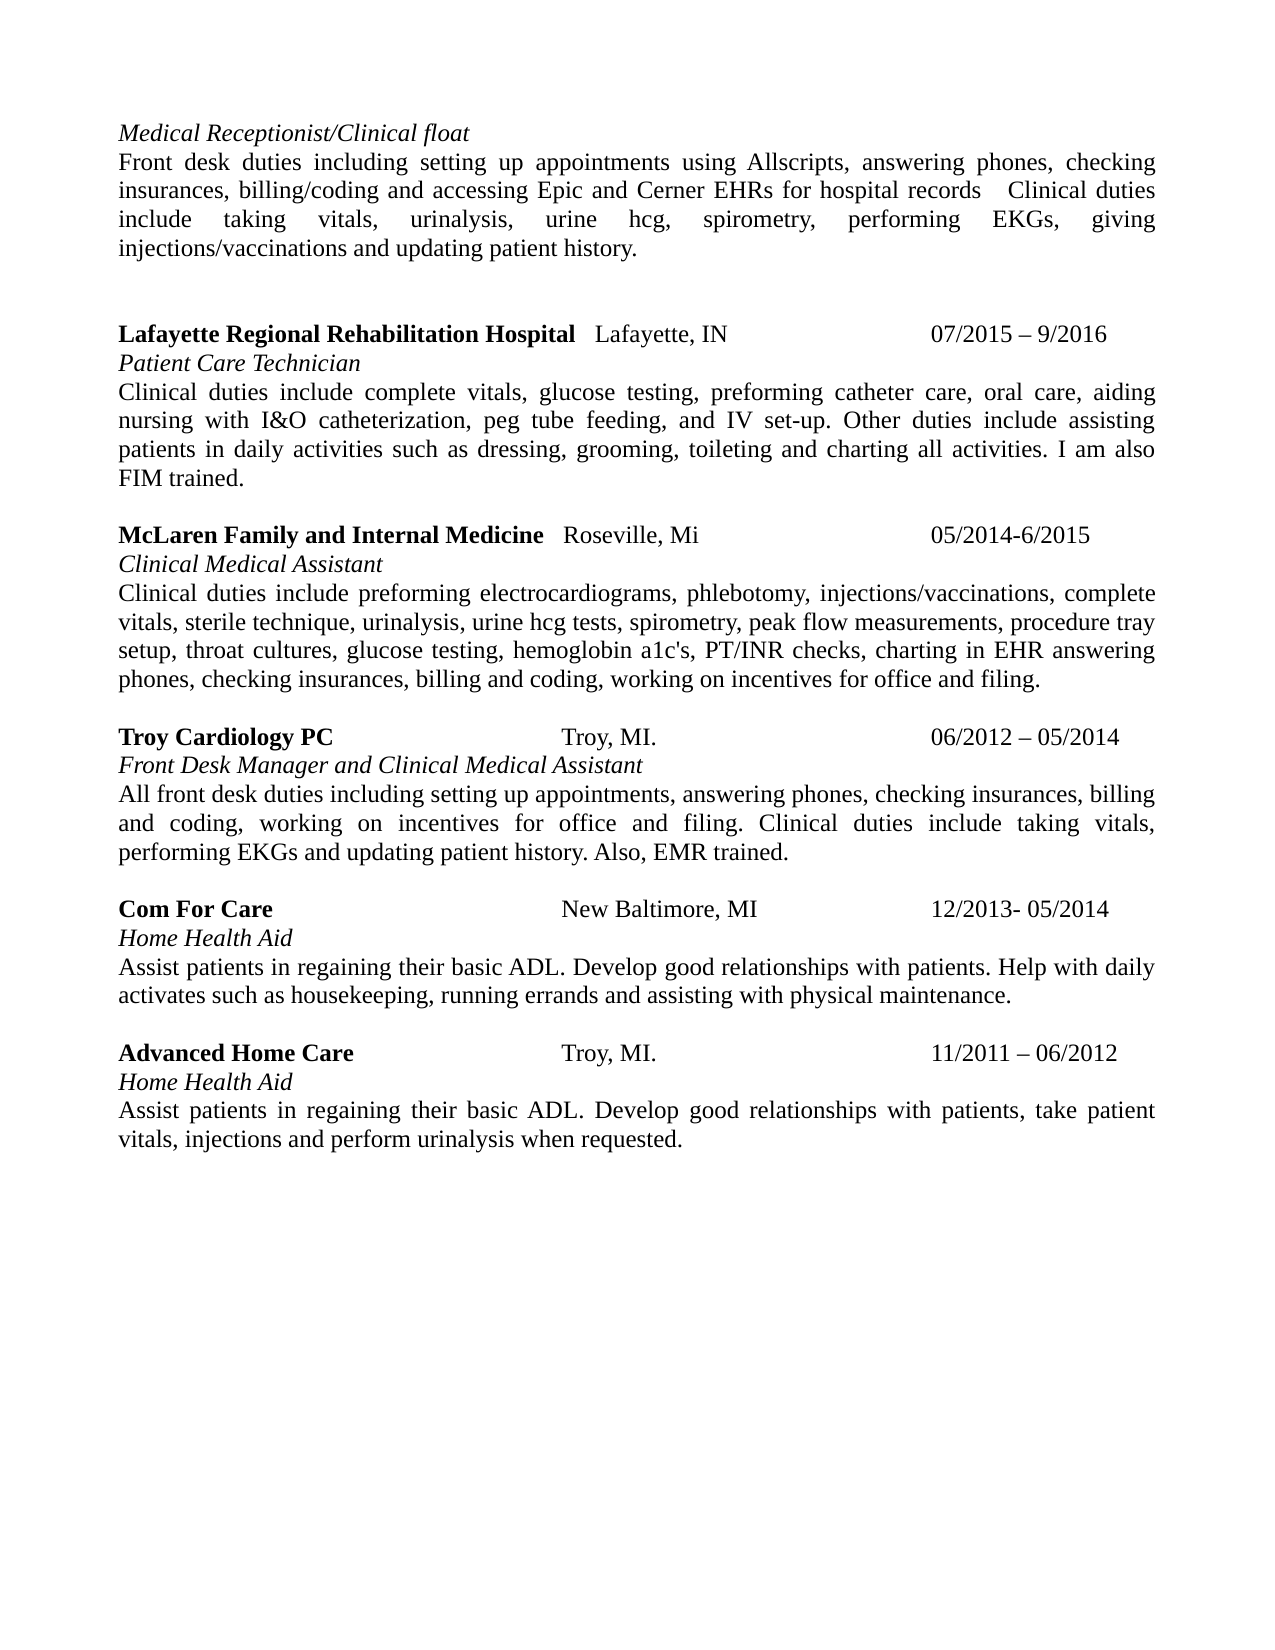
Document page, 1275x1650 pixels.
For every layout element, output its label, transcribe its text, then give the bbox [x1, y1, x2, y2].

text Advanced Home Care Troy, MI. 11/2011 – 06/2012 [118, 1038, 1157, 1067]
text McLaren Family and Internal Medicine Roseville, Mi 05/2014-6/2015 [118, 521, 1157, 549]
text Assist patients in regaining their basic ADL. Develop good relationships with patients, take patient vitals, injections and perform urinalysis when requested. [118, 1096, 1157, 1153]
text Front Desk Manager and Clinical Medical Assistant [118, 751, 1157, 779]
text Lafayette Regional Rehabilitation Hospital Lafayette, IN 07/2015 – 9/2016 [118, 319, 1157, 348]
text Assist patients in regaining their basic ADL. Develop good relationships with patients. Help with daily activates such as housekeeping, running errands and assisting with physical maintenance. [118, 952, 1157, 1009]
text Troy Cardiology PC Troy, MI. 06/2012 – 05/2014 [118, 722, 1157, 751]
text Home Health Aid [118, 923, 1157, 952]
text All front desk duties including setting up appointments, answering phones, checking insurances, billing and coding, working on incentives for office and filing. Clinical duties include taking vitals, performing EKGs and updating patient history. Also, EMR trained. [118, 779, 1157, 866]
text Patient Care Technician [118, 348, 1157, 377]
text Medical Receptionist/Clinical float [118, 118, 1157, 147]
text Front desk duties including setting up appointments using Allscripts, answering phones, checking insurances, billing/coding and accessing Epic and Cerner EHRs for hospital records Clinical duties include taking vitals, urinalysis, urine hcg, spirometry, performing EKGs, giving injections/vaccinations and updating patient history. [118, 147, 1157, 262]
text Home Health Aid [118, 1067, 1157, 1096]
text Com For Care New Baltimore, MI 12/2013- 05/2014 [118, 894, 1157, 923]
text Clinical Medical Assistant [118, 549, 1157, 578]
text Clinical duties include complete vitals, glucose testing, preforming catheter care, oral care, aiding nursing with I&O catheterization, peg tube feeding, and IV set-up. Other duties include assisting patients in daily activities such as dressing, grooming, toileting and charting all activities. I am also FIM trained. [118, 377, 1157, 492]
text Clinical duties include preforming electrocardiograms, phlebotomy, injections/vaccinations, complete vitals, sterile technique, urinalysis, urine hcg tests, spirometry, peak flow measurements, procedure tray setup, throat cultures, glucose testing, hemoglobin a1c's, PT/INR checks, charting in EHR answering phones, checking insurances, billing and coding, working on incentives for office and filing. [118, 578, 1157, 693]
